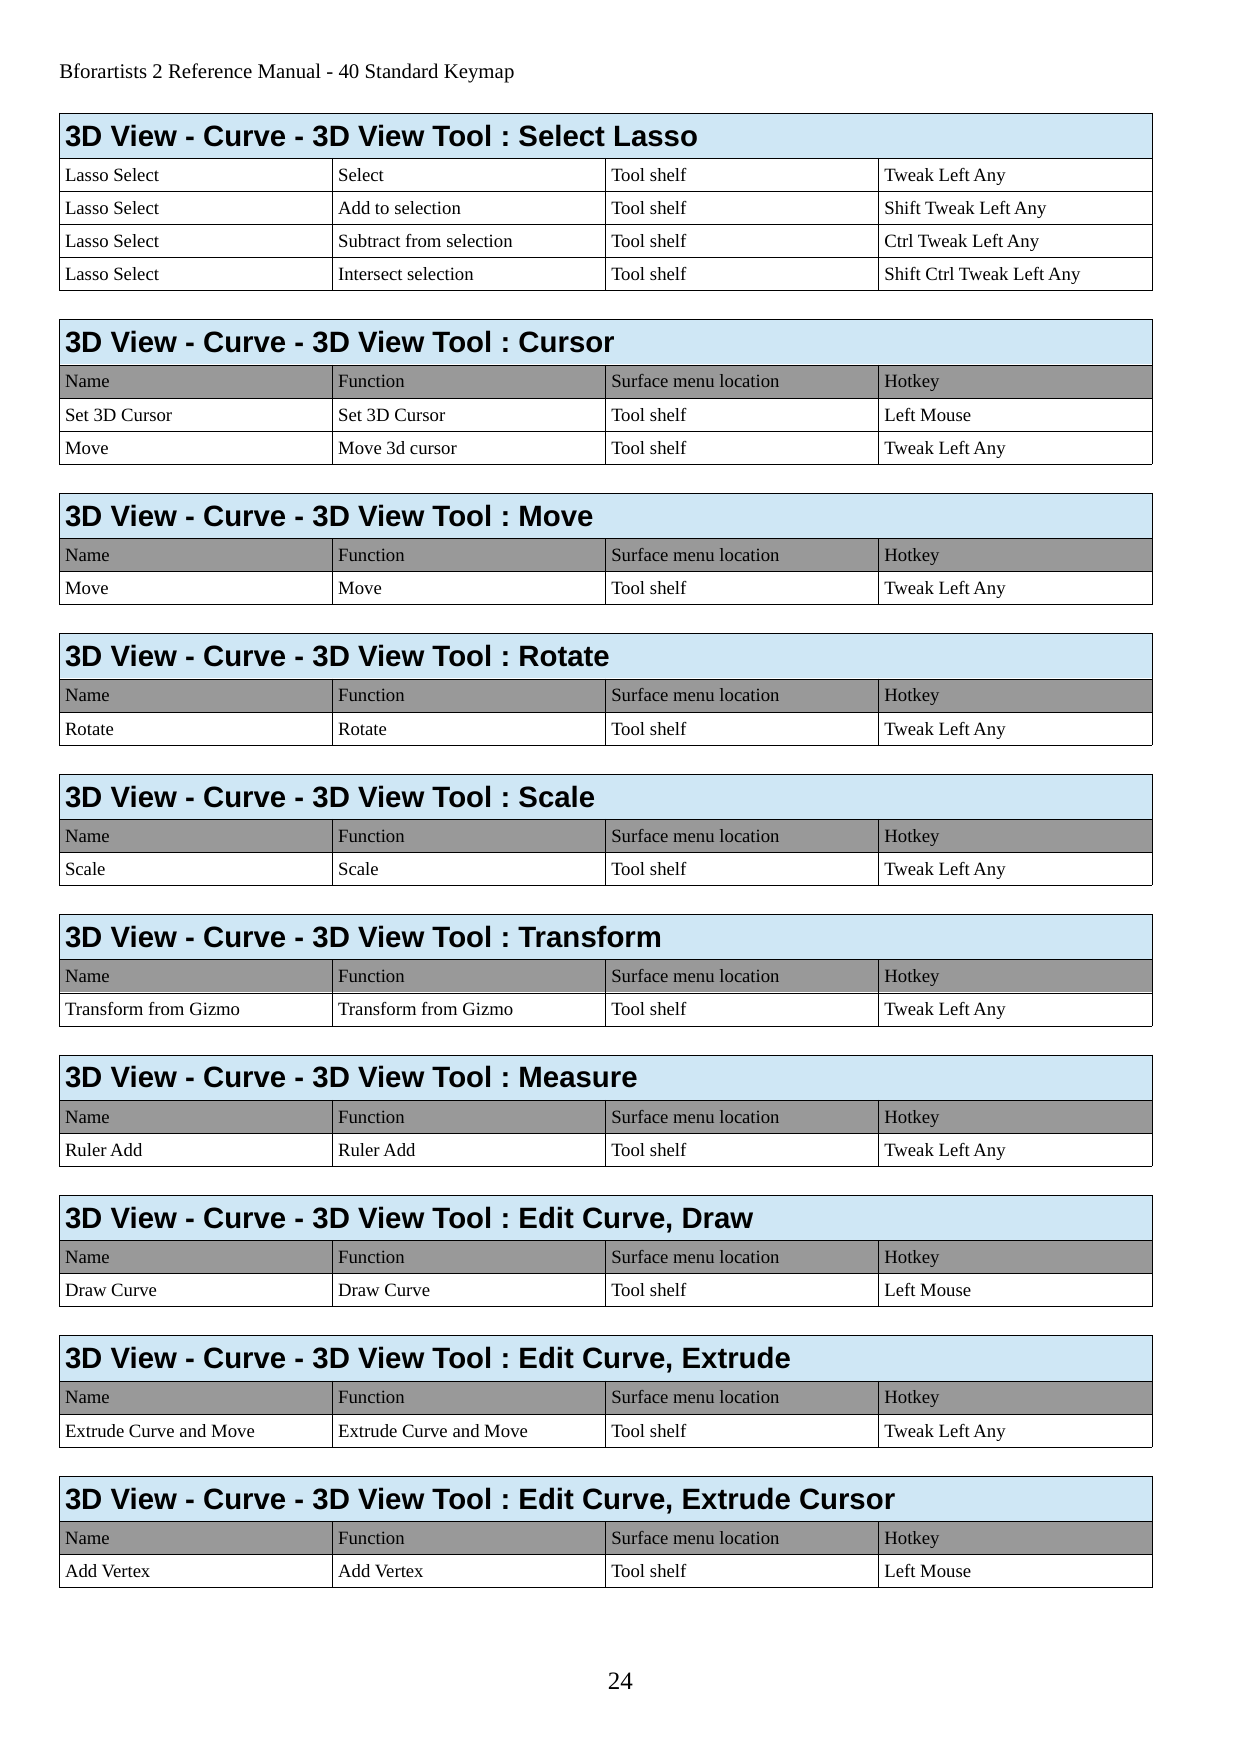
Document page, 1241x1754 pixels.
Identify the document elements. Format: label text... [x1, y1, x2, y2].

table_cell Tool shelf [606, 1134, 878, 1166]
table_cell Function [333, 960, 605, 992]
table_cell Tool shelf [606, 713, 878, 745]
table_cell Name [60, 1241, 332, 1273]
table_header 3D View - Curve - 3D View Tool : Select Lasso [60, 114, 1152, 158]
table_cell Tweak Left Any [879, 159, 1152, 191]
table_cell Function [333, 539, 605, 571]
table_header 3D View - Curve - 3D View Tool : Rotate [60, 634, 1152, 678]
table_cell Tweak Left Any [879, 1415, 1152, 1447]
table_cell Hotkey [879, 680, 1152, 712]
table_cell Tweak Left Any [879, 572, 1152, 604]
table_header 3D View - Curve - 3D View Tool : Measure [60, 1056, 1152, 1100]
table_cell Add Vertex [60, 1555, 332, 1587]
table_cell Extrude Curve and Move [333, 1415, 605, 1447]
table_cell Tool shelf [606, 159, 878, 191]
table_cell Ctrl Tweak Left Any [879, 225, 1152, 257]
table_cell Surface menu location [606, 820, 878, 852]
table_cell Hotkey [879, 1241, 1152, 1273]
table_cell Left Mouse [879, 1555, 1152, 1587]
table_cell Lasso Select [60, 225, 332, 257]
table_cell Draw Curve [60, 1274, 332, 1306]
table_cell Set 3D Cursor [60, 399, 332, 431]
table_cell Hotkey [879, 960, 1152, 992]
table_cell Name [60, 1522, 332, 1554]
table_cell Tool shelf [606, 399, 878, 431]
table_cell Ruler Add [333, 1134, 605, 1166]
table_cell Lasso Select [60, 258, 332, 290]
table_cell Surface menu location [606, 1241, 878, 1273]
table_cell Surface menu location [606, 1382, 878, 1414]
table_header 3D View - Curve - 3D View Tool : Cursor [60, 320, 1152, 364]
table_cell Transform from Gizmo [333, 994, 605, 1026]
table_cell Hotkey [879, 1101, 1152, 1133]
table_cell Ruler Add [60, 1134, 332, 1166]
table_cell Hotkey [879, 1382, 1152, 1414]
table_cell Tool shelf [606, 853, 878, 885]
table_cell Lasso Select [60, 159, 332, 191]
table_cell Function [333, 1101, 605, 1133]
table_cell Function [333, 1522, 605, 1554]
table_cell Extrude Curve and Move [60, 1415, 332, 1447]
table_cell Name [60, 820, 332, 852]
table_cell Tool shelf [606, 225, 878, 257]
table_header 3D View - Curve - 3D View Tool : Scale [60, 775, 1152, 819]
table_cell Name [60, 1382, 332, 1414]
table_cell Set 3D Cursor [333, 399, 605, 431]
table_cell Surface menu location [606, 1522, 878, 1554]
table_cell Hotkey [879, 539, 1152, 571]
table_cell Hotkey [879, 1522, 1152, 1554]
table_cell Intersect selection [333, 258, 605, 290]
table_cell Draw Curve [333, 1274, 605, 1306]
table_cell Tweak Left Any [879, 713, 1152, 745]
table_cell Add Vertex [333, 1555, 605, 1587]
table_cell Scale [60, 853, 332, 885]
table_cell Lasso Select [60, 192, 332, 224]
table_cell Name [60, 680, 332, 712]
table_cell Add to selection [333, 192, 605, 224]
table_cell Tool shelf [606, 994, 878, 1026]
table_cell Function [333, 680, 605, 712]
table_cell Move 3d cursor [333, 432, 605, 464]
table_cell Rotate [60, 713, 332, 745]
table_cell Surface menu location [606, 539, 878, 571]
table_cell Tweak Left Any [879, 1134, 1152, 1166]
table_cell Tweak Left Any [879, 432, 1152, 464]
table_cell Surface menu location [606, 960, 878, 992]
table_cell Surface menu location [606, 1101, 878, 1133]
table_cell Tool shelf [606, 572, 878, 604]
table_cell Function [333, 366, 605, 398]
table_cell Tweak Left Any [879, 994, 1152, 1026]
table_cell Shift Ctrl Tweak Left Any [879, 258, 1152, 290]
table_cell Tweak Left Any [879, 853, 1152, 885]
table_cell Tool shelf [606, 192, 878, 224]
table_cell Name [60, 366, 332, 398]
table_cell Move [60, 572, 332, 604]
table_cell Name [60, 1101, 332, 1133]
table_cell Tool shelf [606, 1274, 878, 1306]
table_cell Rotate [333, 713, 605, 745]
table_cell Name [60, 539, 332, 571]
table_cell Tool shelf [606, 432, 878, 464]
table_cell Left Mouse [879, 1274, 1152, 1306]
table_header 3D View - Curve - 3D View Tool : Move [60, 494, 1152, 538]
table_header 3D View - Curve - 3D View Tool : Transform [60, 915, 1152, 959]
table_cell Scale [333, 853, 605, 885]
table_cell Subtract from selection [333, 225, 605, 257]
table_cell Move [333, 572, 605, 604]
table_cell Hotkey [879, 820, 1152, 852]
table_header 3D View - Curve - 3D View Tool : Edit Curve, Draw [60, 1196, 1152, 1240]
table_cell Select [333, 159, 605, 191]
table_cell Shift Tweak Left Any [879, 192, 1152, 224]
table_cell Tool shelf [606, 258, 878, 290]
table_cell Tool shelf [606, 1555, 878, 1587]
table_header 3D View - Curve - 3D View Tool : Edit Curve, Extrude Cursor [60, 1477, 1152, 1521]
table_cell Function [333, 1382, 605, 1414]
table_cell Function [333, 1241, 605, 1273]
table_cell Tool shelf [606, 1415, 878, 1447]
table_cell Name [60, 960, 332, 992]
table_cell Hotkey [879, 366, 1152, 398]
table_cell Move [60, 432, 332, 464]
table_cell Transform from Gizmo [60, 994, 332, 1026]
table_cell Surface menu location [606, 366, 878, 398]
table_cell Left Mouse [879, 399, 1152, 431]
table_header 3D View - Curve - 3D View Tool : Edit Curve, Extrude [60, 1336, 1152, 1381]
table_cell Surface menu location [606, 680, 878, 712]
table_cell Function [333, 820, 605, 852]
